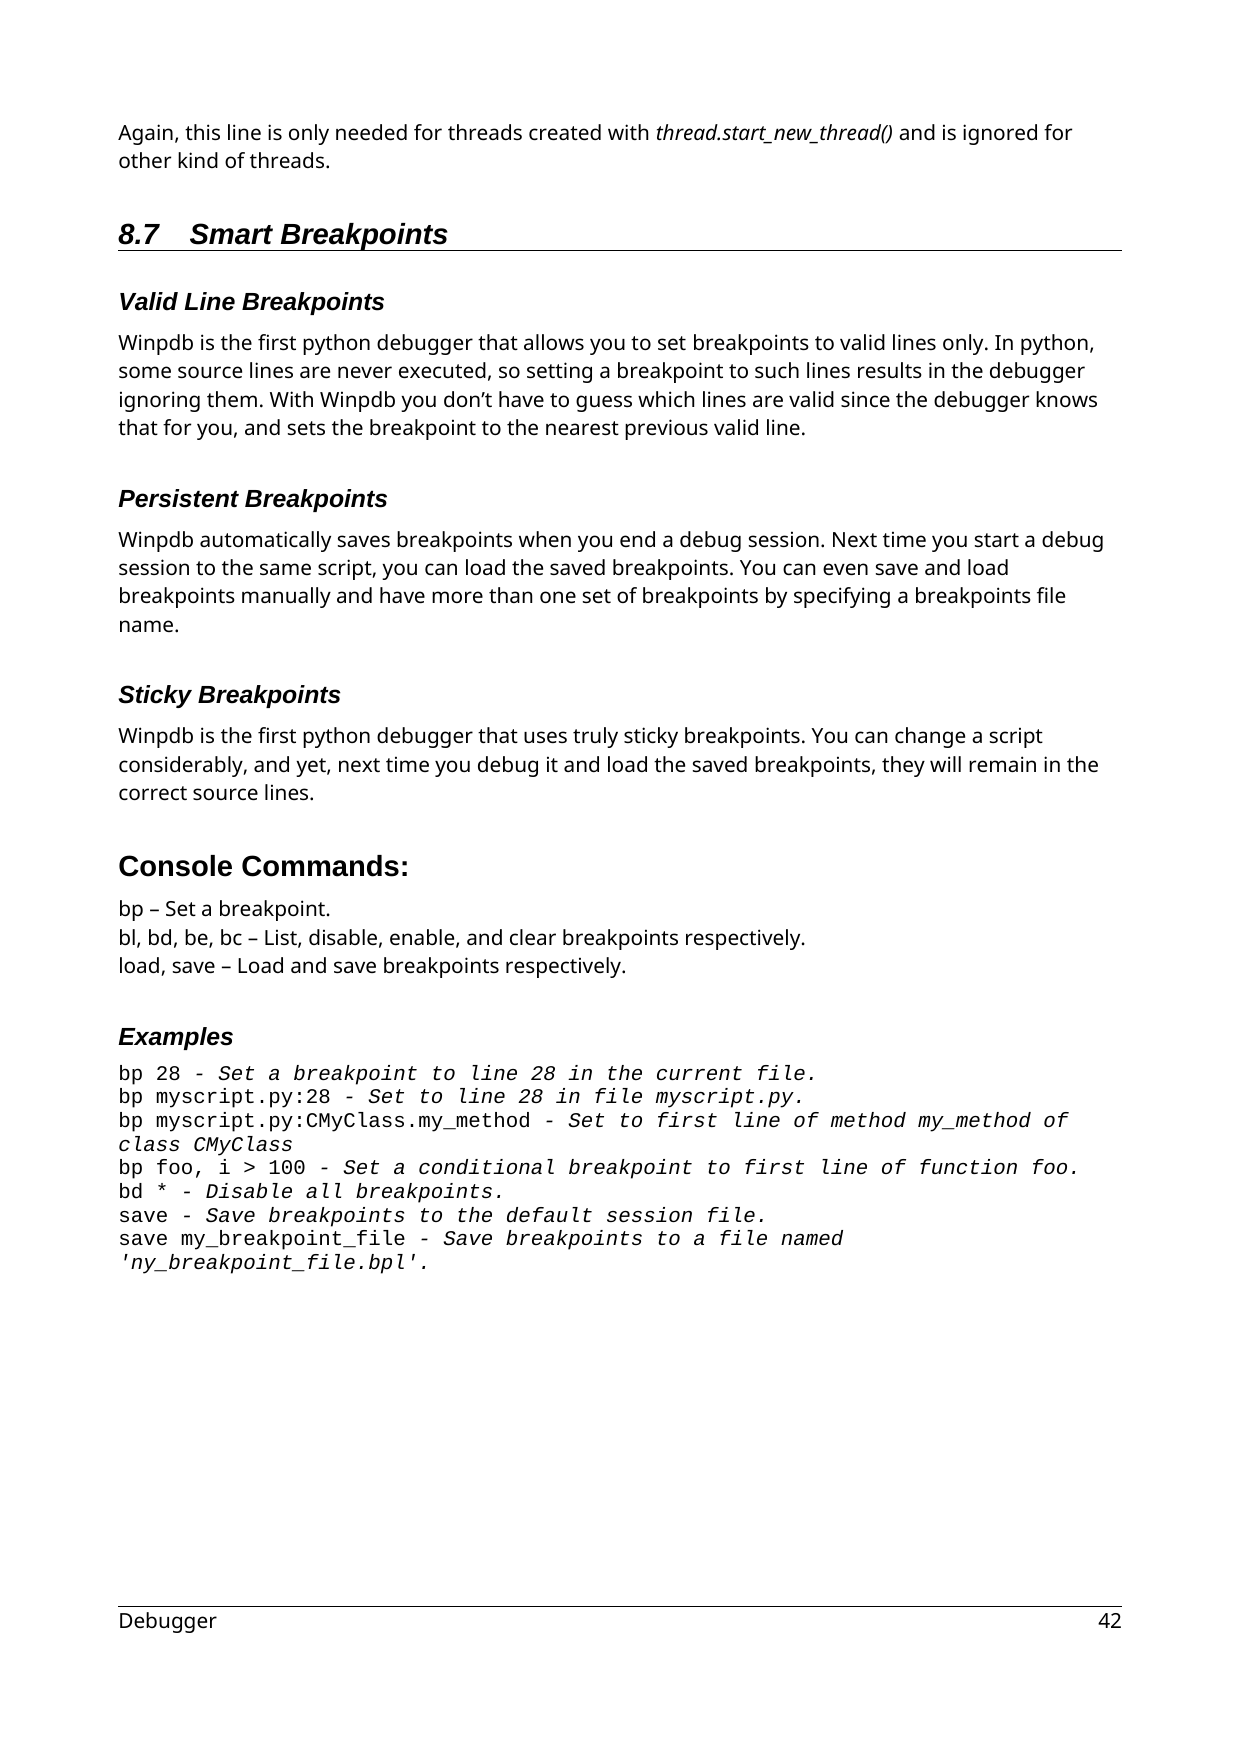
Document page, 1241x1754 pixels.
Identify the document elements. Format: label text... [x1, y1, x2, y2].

text Winpdb is the first python debugger that uses truly sticky breakpoints. You can change a script considerably, and yet, next time you debug it and load the saved breakpoints, they will remain in the correct source lines. [118, 721, 1122, 807]
text Winpdb is the first python debugger that allows you to set breakpoints to valid lines only. In python, some source lines are never executed, so setting a breakpoint to such lines results in the debugger ignoring them. With Winpdb you don’t have to guess which lines are valid since the debugger knows that for you, and sets the breakpoint to the nearest previous valid line. [118, 328, 1122, 442]
text bp myscript.py:CMyClass.my_method - Set to first line of method my_method of class CMyClass [118, 1110, 1122, 1157]
text bp foo, i > 100 - Set a conditional breakpoint to first line of function foo. [118, 1157, 1122, 1181]
subtitle Valid Line Breakpoints [118, 288, 1122, 316]
subtitle Console Commands: [118, 849, 1122, 882]
text save - Save breakpoints to the default session file. [118, 1205, 1122, 1228]
text Again, this line is only needed for threads created with thread.start_new_thread() and is ignored for other kind of threads. [118, 118, 1122, 175]
text Winpdb automatically saves breakpoints when you end a debug session. Next time you start a debug session to the same script, you can load the saved breakpoints. You can even save and load breakpoints manually and have more than one set of breakpoints by specifying a breakpoints file name. [118, 525, 1122, 638]
text bp myscript.py:28 - Set to line 28 in file myscript.py. [118, 1086, 1122, 1110]
subtitle Smart Breakpoints [118, 218, 1122, 250]
subtitle Persistent Breakpoints [118, 484, 1122, 512]
text bd * - Disable all breakpoints. [118, 1181, 1122, 1205]
subtitle Sticky Breakpoints [118, 681, 1122, 709]
text bp – Set a breakpoint. bl, bd, be, bc – List, disable, enable, and clear breakpoints respectively. load, save – Load and save breakpoints respectively. [118, 894, 1122, 980]
subtitle Examples [118, 1023, 1122, 1050]
text bp 28 - Set a breakpoint to line 28 in the current file. [118, 1063, 1122, 1086]
text save my_breakpoint_file - Save breakpoints to a file named 'ny_breakpoint_file.bpl'. [118, 1228, 1122, 1276]
